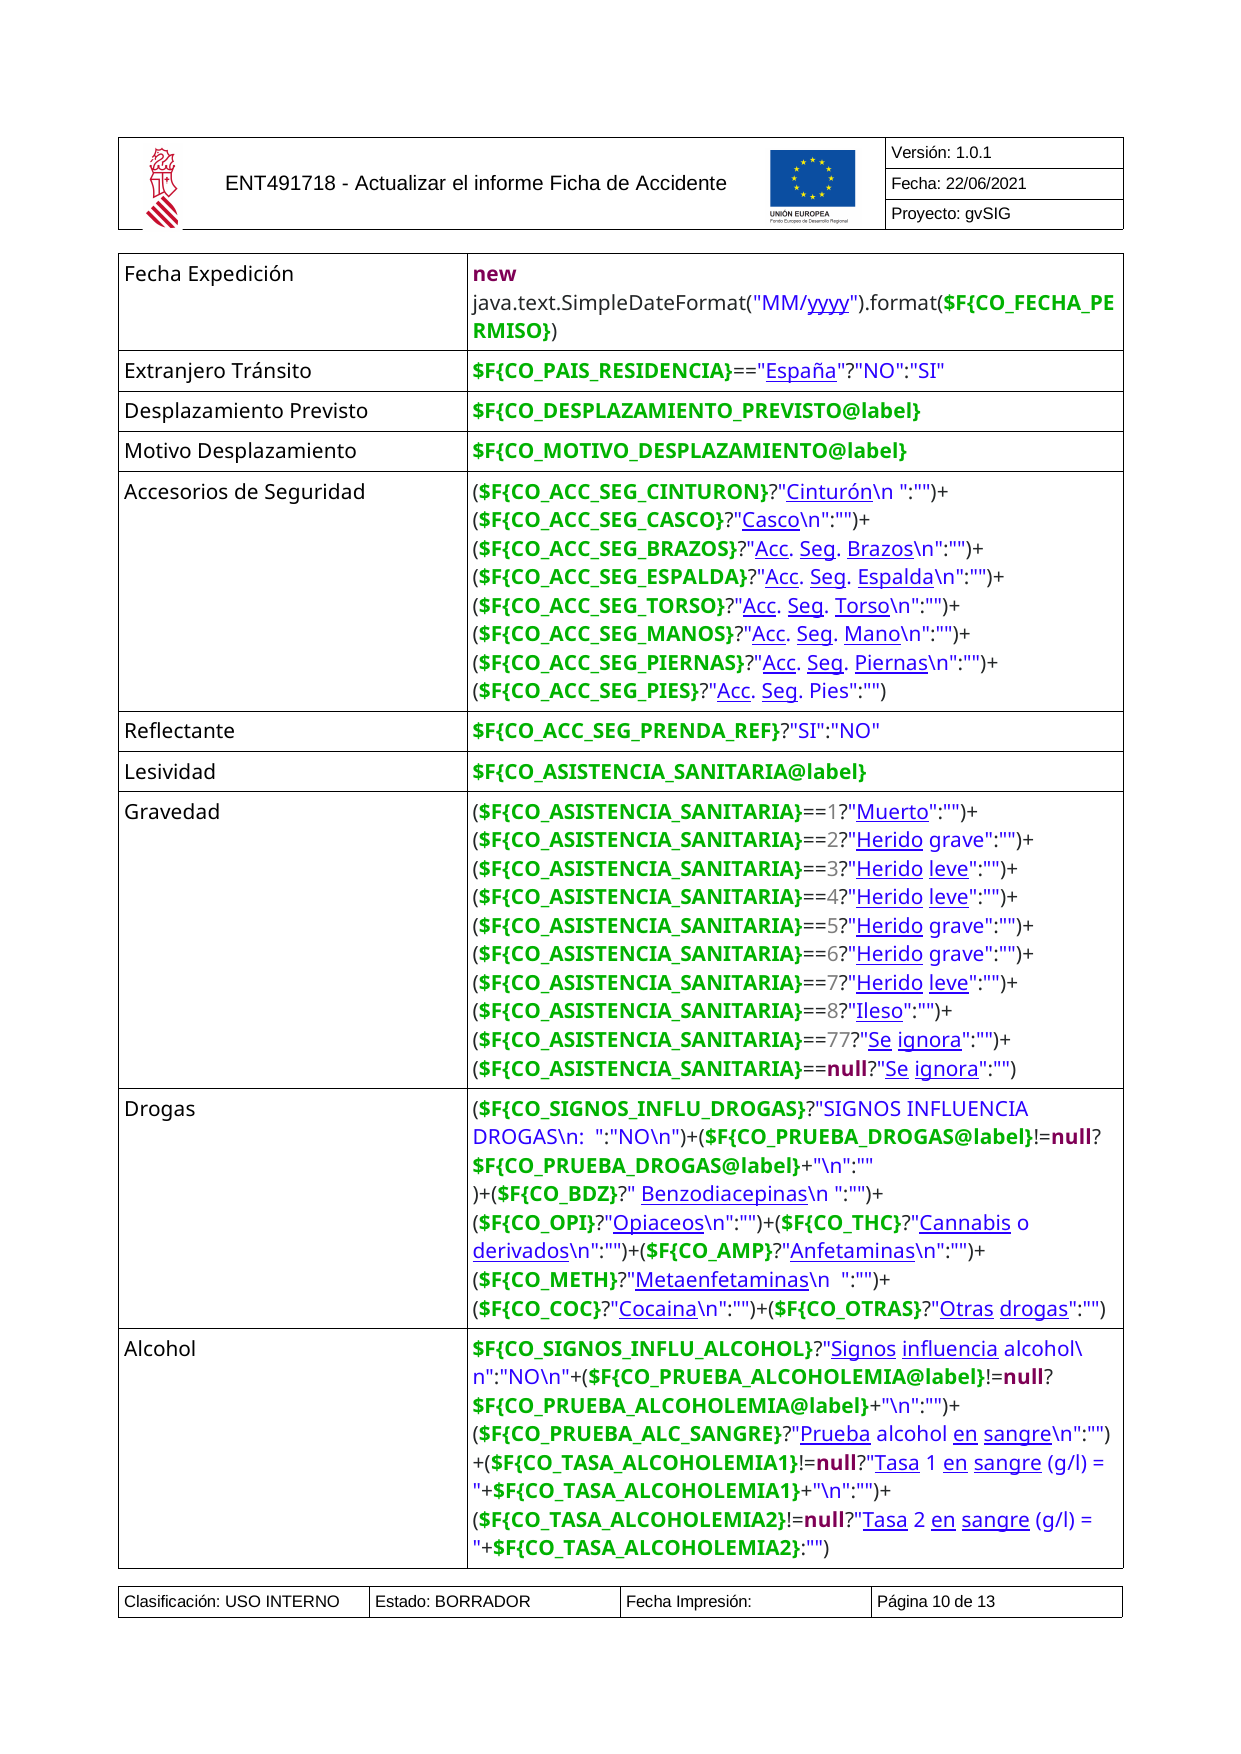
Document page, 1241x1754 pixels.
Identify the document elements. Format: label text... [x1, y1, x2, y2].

table_cell ($F{CO_SIGNOS_INFLU_DROGAS}?"SIGNOS INFLUENCIA DROGAS\n: ":"NO\n")+($F{CO_PRUEBA_DROGAS@label}!=null?$F{CO_PRUEBA_DROGAS@label}+"\n":"" )+($F{CO_BDZ}?" Benzodiacepinas\n ":"")+($F{CO_OPI}?"Opiaceos\n":"")+($F{CO_THC}?"Cannabis o derivados\n":"")+($F{CO_AMP}?"Anfetaminas\n":"")+($F{CO_METH}?"Metaenfetaminas\n ":"")+($F{CO_COC}?"Cocaina\n":"")+($F{CO_OTRAS}?"Otras drogas":"") [468, 1089, 1123, 1328]
table_cell $F{CO_PAIS_RESIDENCIA}=="España"?"NO":"SI" [468, 351, 1123, 391]
table_cell Extranjero Tránsito [119, 351, 467, 391]
table_cell Desplazamiento Previsto [119, 392, 467, 431]
table_cell Alcohol [119, 1329, 467, 1568]
table_cell Lesividad [119, 752, 467, 791]
table_cell ($F{CO_ACC_SEG_CINTURON}?"Cinturón\n ":"")+($F{CO_ACC_SEG_CASCO}?"Casco\n":"")+($F{CO_ACC_SEG_BRAZOS}?"Acc. Seg. Brazos\n":"")+($F{CO_ACC_SEG_ESPALDA}?"Acc. Seg. Espalda\n":"")+($F{CO_ACC_SEG_TORSO}?"Acc. Seg. Torso\n":"")+($F{CO_ACC_SEG_MANOS}?"Acc. Seg. Mano\n":"")+($F{CO_ACC_SEG_PIERNAS}?"Acc. Seg. Piernas\n":"")+($F{CO_ACC_SEG_PIES}?"Acc. Seg. Pies":"") [468, 472, 1123, 711]
table_cell ($F{CO_ASISTENCIA_SANITARIA}==1?"Muerto":"")+($F{CO_ASISTENCIA_SANITARIA}==2?"Herido grave":"")+($F{CO_ASISTENCIA_SANITARIA}==3?"Herido leve":"")+($F{CO_ASISTENCIA_SANITARIA}==4?"Herido leve":"")+($F{CO_ASISTENCIA_SANITARIA}==5?"Herido grave":"")+($F{CO_ASISTENCIA_SANITARIA}==6?"Herido grave":"")+($F{CO_ASISTENCIA_SANITARIA}==7?"Herido leve":"")+($F{CO_ASISTENCIA_SANITARIA}==8?"Ileso":"")+($F{CO_ASISTENCIA_SANITARIA}==77?"Se ignora":"")+($F{CO_ASISTENCIA_SANITARIA}==null?"Se ignora":"") [468, 792, 1123, 1088]
table_cell $F{CO_ASISTENCIA_SANITARIA@label} [468, 752, 1123, 791]
table_cell $F{CO_SIGNOS_INFLU_ALCOHOL}?"Signos influencia alcohol\n":"NO\n"+($F{CO_PRUEBA_ALCOHOLEMIA@label}!=null?$F{CO_PRUEBA_ALCOHOLEMIA@label}+"\n":"")+($F{CO_PRUEBA_ALC_SANGRE}?"Prueba alcohol en sangre\n":"")+($F{CO_TASA_ALCOHOLEMIA1}!=null?"Tasa 1 en sangre (g/l) = "+$F{CO_TASA_ALCOHOLEMIA1}+"\n":"")+($F{CO_TASA_ALCOHOLEMIA2}!=null?"Tasa 2 en sangre (g/l) = "+$F{CO_TASA_ALCOHOLEMIA2}:"") [468, 1329, 1123, 1568]
table_cell $F{CO_DESPLAZAMIENTO_PREVISTO@label} [468, 392, 1123, 431]
table_cell Motivo Desplazamiento [119, 432, 467, 471]
table_cell Gravedad [119, 792, 467, 1088]
table_cell new java.text.SimpleDateFormat("MM/yyyy").format($F{CO_FECHA_PERMISO}) [468, 254, 1123, 350]
table_cell $F{CO_ACC_SEG_PRENDA_REF}?"SI":"NO" [468, 712, 1123, 751]
table_cell Fecha Expedición [119, 254, 467, 350]
picture [142, 143, 183, 232]
table_cell Drogas [119, 1089, 467, 1328]
table_cell $F{CO_MOTIVO_DESPLAZAMIENTO@label} [468, 432, 1123, 471]
table_cell Reflectante [119, 712, 467, 751]
table_cell Accesorios de Seguridad [119, 472, 467, 711]
picture [764, 148, 862, 227]
